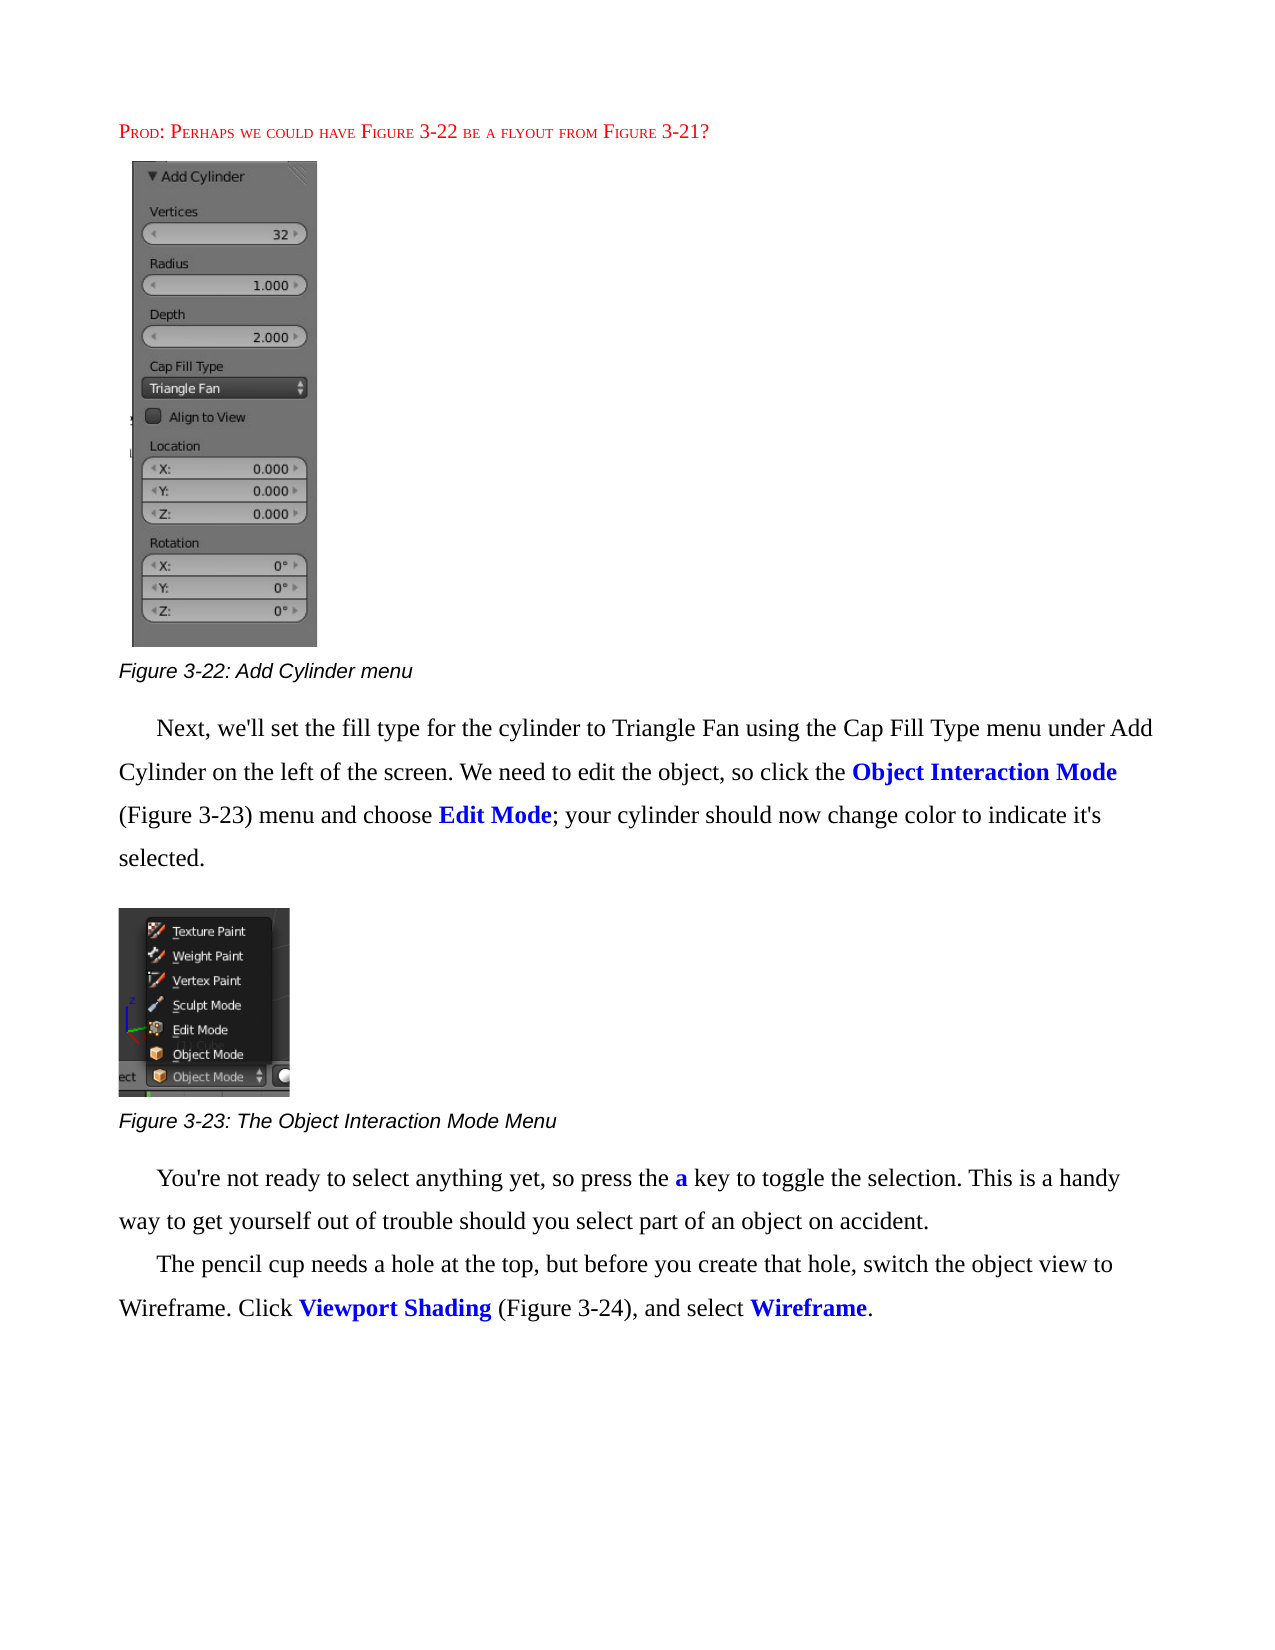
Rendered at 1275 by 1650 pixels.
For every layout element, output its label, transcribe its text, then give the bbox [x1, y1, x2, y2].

picture [130, 161, 318, 647]
text The pencil cup needs a hole at the top, but before you create that hole, switch the object view to Wireframe. Click Viewport Shading (Figure 3-24), and select Wireframe. [118, 1249, 1156, 1321]
text Prod: Perhaps we could have Figure 3-22 be a flyout from Figure 3-21? [118, 118, 1156, 143]
picture [118, 908, 290, 1097]
text Figure 3-23: The Object Interaction Mode Menu [118, 898, 1156, 1133]
text Figure 3-22: Add Cylinder menu [118, 179, 1156, 683]
text You're not ready to select anything yet, so press the a key to toggle the selection. This is a handy way to get yourself out of trouble should you select part of an object on accident. [118, 1163, 1156, 1235]
text Next, we'll set the fill type for the cylinder to Triangle Fan using the Cap Fill Type menu under Add Cylinder on the left of the screen. We need to edit the object, so click the Object Interaction Mode (Figure 3-23) menu and choose Edit Mode; your cylinder should now change color to indicate it's selected. [118, 713, 1156, 872]
